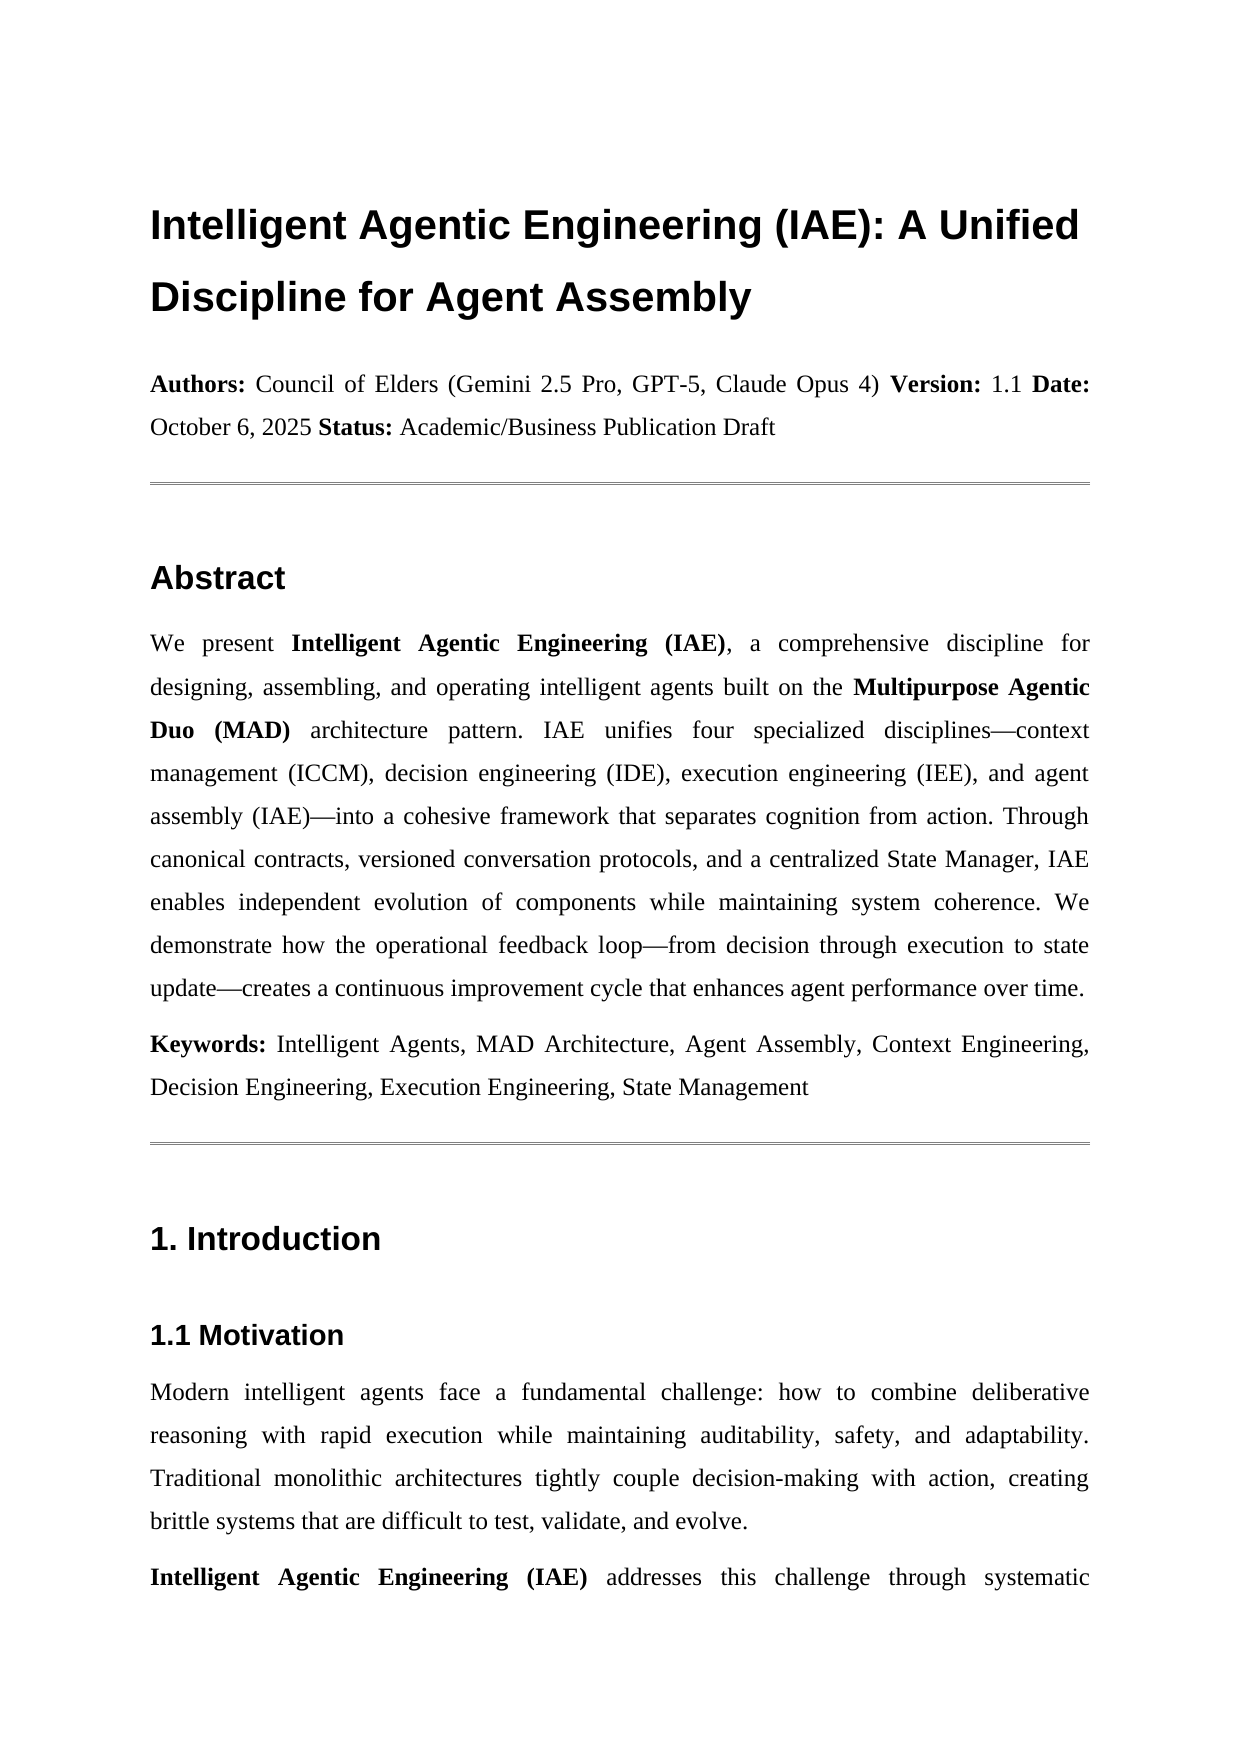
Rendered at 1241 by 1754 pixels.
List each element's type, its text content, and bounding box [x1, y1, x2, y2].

subtitle 1. Introduction [150, 1219, 1090, 1257]
subtitle 1.1 Motivation [150, 1318, 1090, 1351]
text Keywords: Intelligent Agents, MAD Architecture, Agent Assembly, Context Engineering, Decision Engineering, Execution Engineering, State Management [150, 1029, 1090, 1101]
text Intelligent Agentic Engineering (IAE) addresses this challenge through systematic [150, 1562, 1090, 1590]
text Authors: Council of Elders (Gemini 2.5 Pro, GPT-5, Claude Opus 4) Version: 1.1 Date: October 6, 2025 Status: Academic/Business Publication Draft [150, 369, 1090, 441]
subtitle Abstract [150, 558, 1090, 597]
subtitle Intelligent Agentic Engineering (IAE): A Unified Discipline for Agent Assembly [150, 200, 1090, 320]
text Modern intelligent agents face a fundamental challenge: how to combine deliberative reasoning with rapid execution while maintaining auditability, safety, and adaptability. Traditional monolithic architectures tightly couple decision-making with action, creating brittle systems that are difficult to test, validate, and evolve. [150, 1377, 1090, 1535]
text We present Intelligent Agentic Engineering (IAE), a comprehensive discipline for designing, assembling, and operating intelligent agents built on the Multipurpose Agentic Duo (MAD) architecture pattern. IAE unifies four specialized disciplines—context management (ICCM), decision engineering (IDE), execution engineering (IEE), and agent assembly (IAE)—into a cohesive framework that separates cognition from action. Through canonical contracts, versioned conversation protocols, and a centralized State Manager, IAE enables independent evolution of components while maintaining system coherence. We demonstrate how the operational feedback loop—from decision through execution to state update—creates a continuous improvement cycle that enhances agent performance over time. [150, 628, 1090, 1002]
